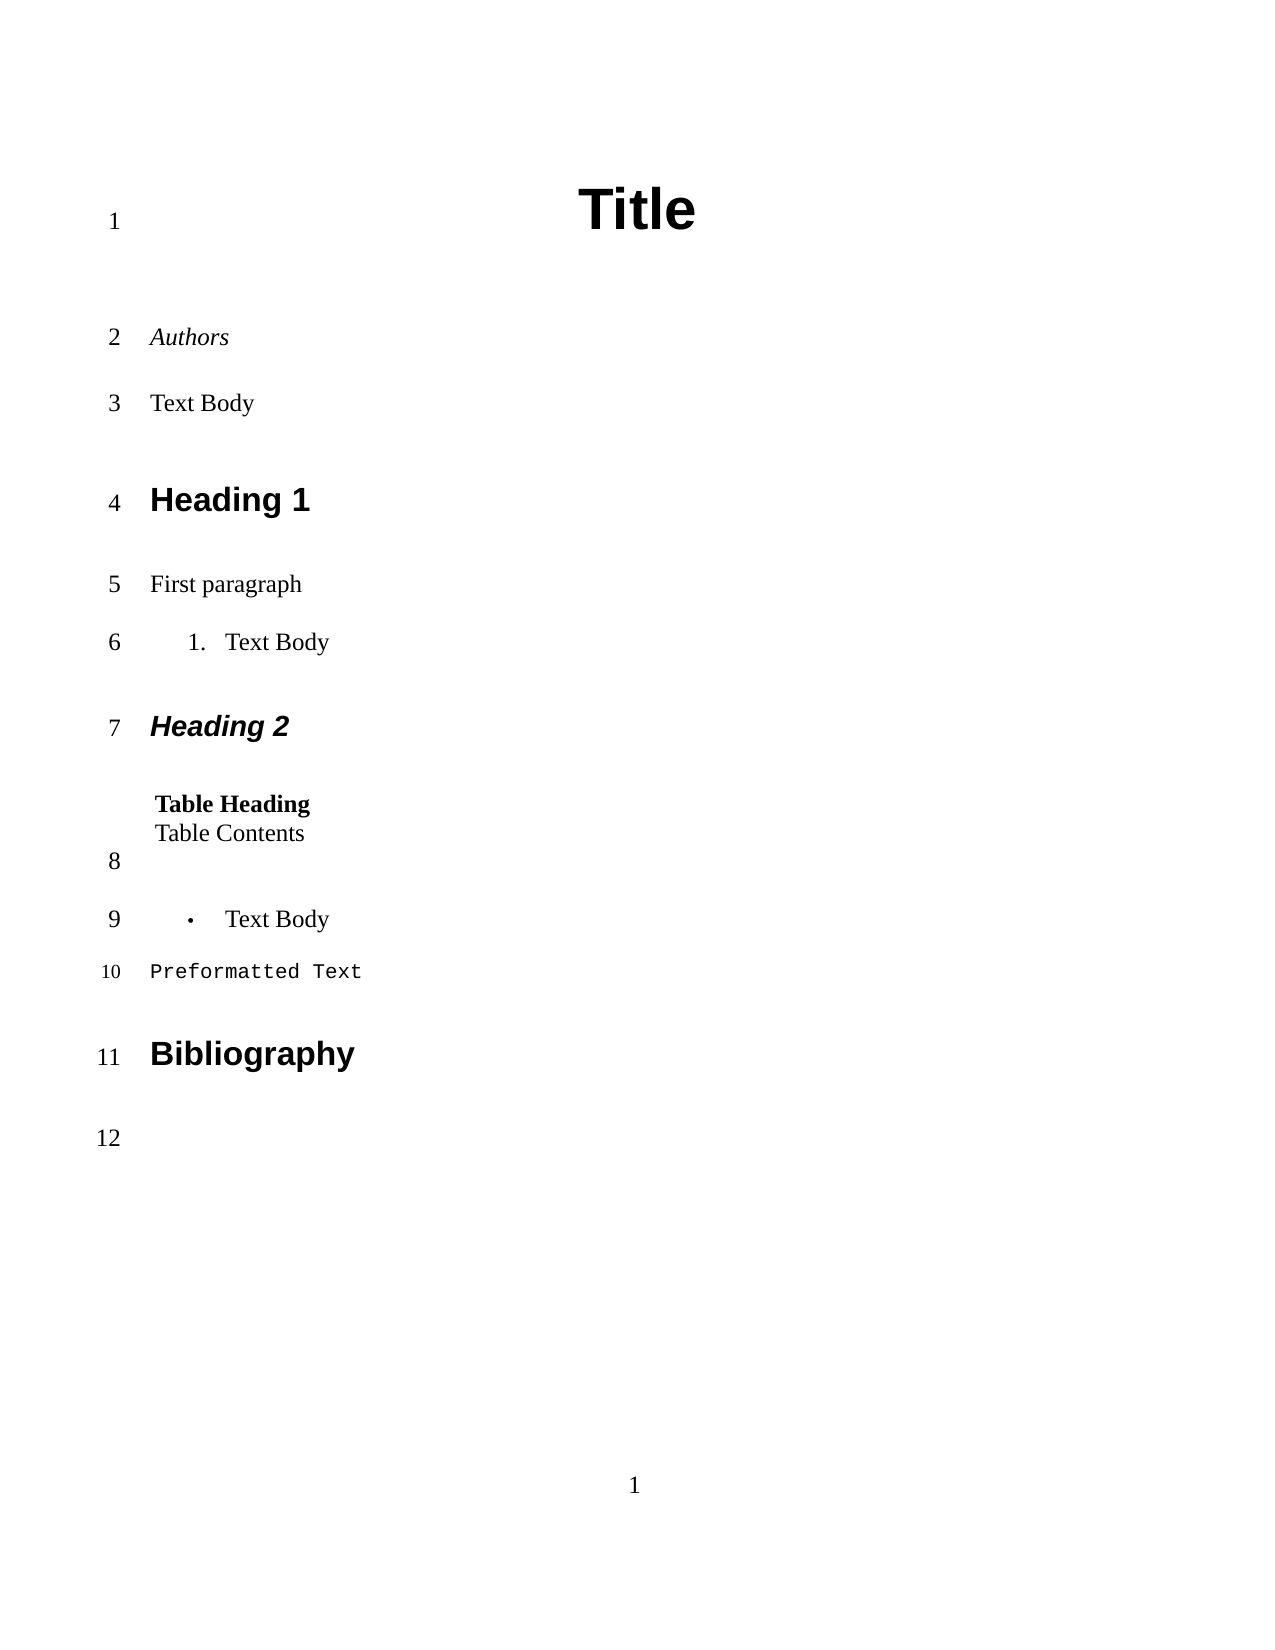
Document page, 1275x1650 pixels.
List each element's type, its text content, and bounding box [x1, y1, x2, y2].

table_header Table Heading [150, 789, 1125, 818]
list Text Body [187, 627, 1125, 656]
text Preformatted Text [150, 961, 1125, 985]
subtitle Bibliography [150, 1034, 1125, 1072]
text Authors [150, 322, 1125, 350]
table_cell Table Contents [150, 818, 1125, 846]
title Title [150, 175, 1125, 242]
text First paragraph [150, 569, 1125, 598]
list Text Body [187, 904, 1125, 933]
subtitle Heading 1 [150, 479, 1125, 518]
text Text Body [150, 388, 1125, 417]
subtitle Heading 2 [150, 709, 1125, 743]
